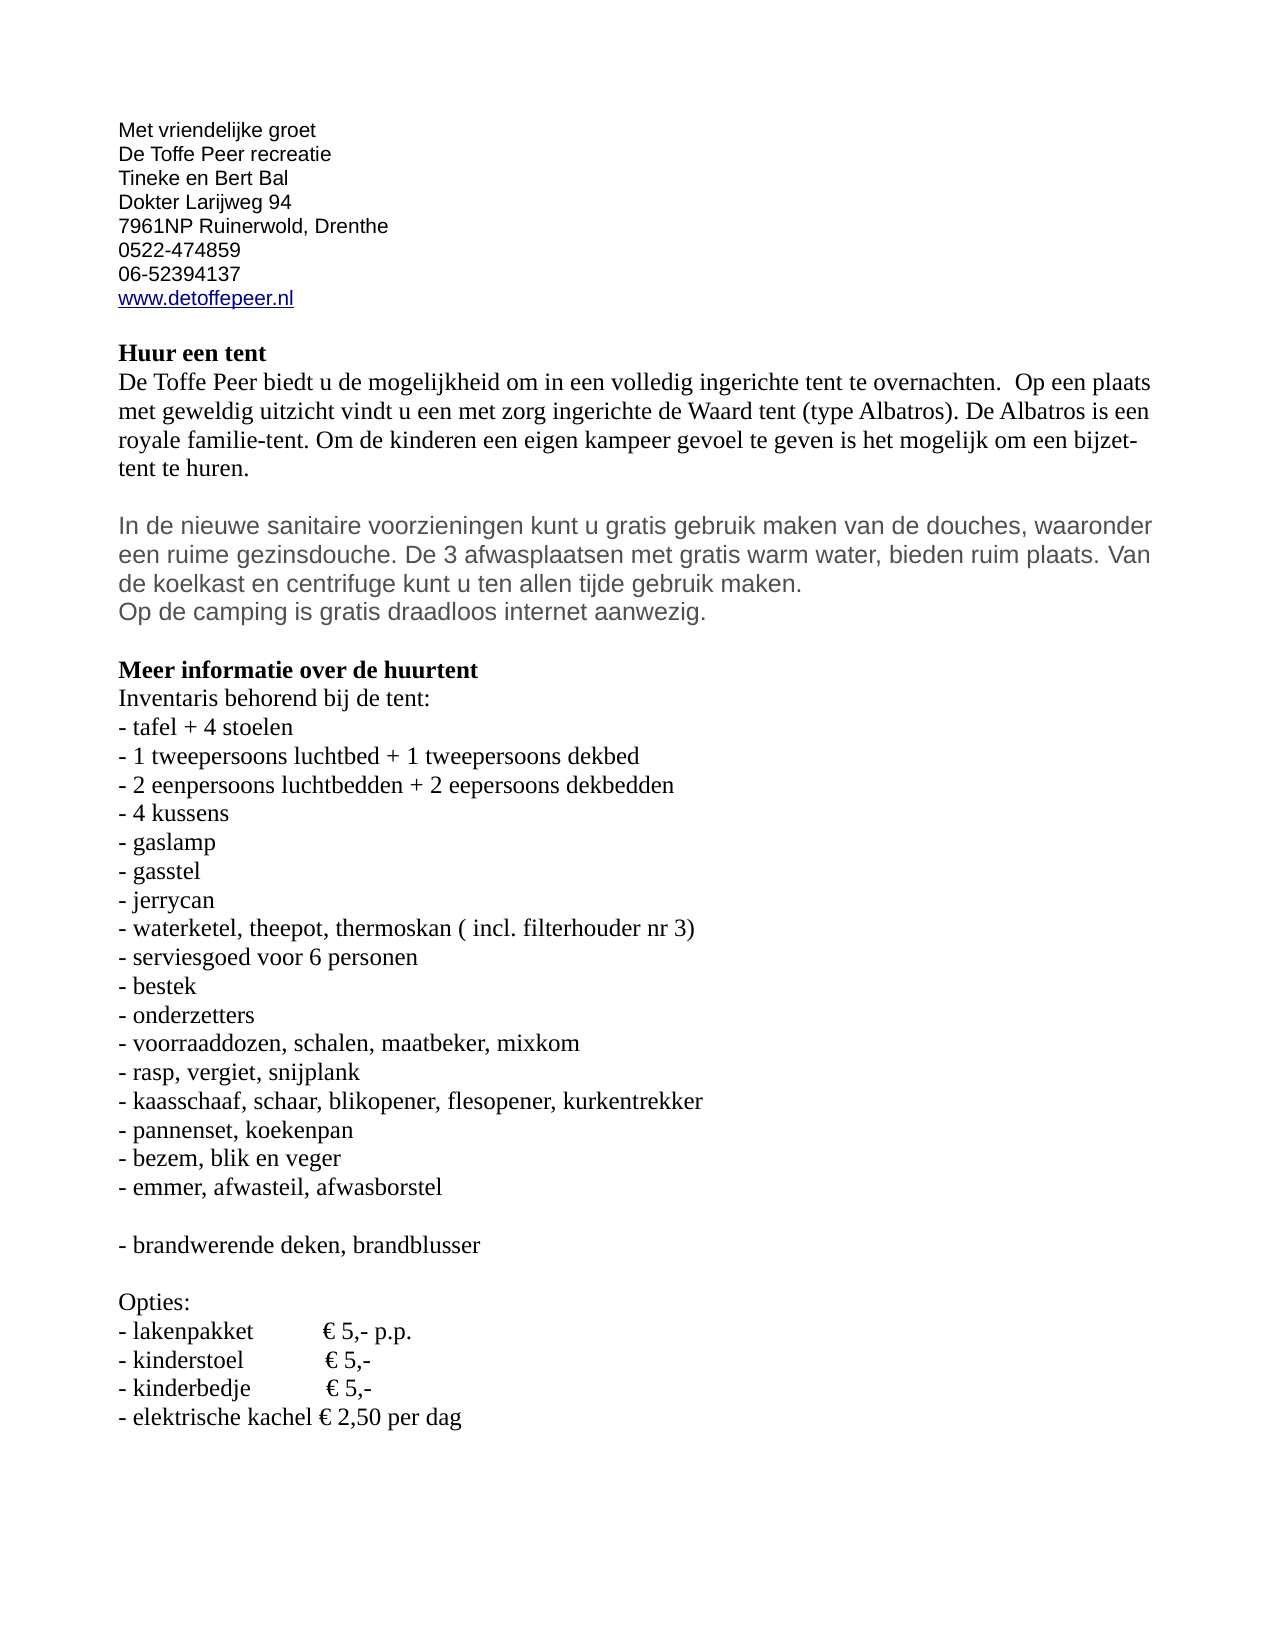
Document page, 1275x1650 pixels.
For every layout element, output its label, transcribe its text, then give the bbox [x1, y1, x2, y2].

text - gasstel [118, 856, 1157, 885]
text De Toffe Peer biedt u de mogelijkheid om in een volledig ingerichte tent te overnachten. Op een plaats met geweldig uitzicht vindt u een met zorg ingerichte de Waard tent (type Albatros). De Albatros is een royale familie-tent. Om de kinderen een eigen kampeer gevoel te geven is het mogelijk om een bijzet-tent te huren. [118, 367, 1157, 482]
text - 2 eenpersoons luchtbedden + 2 eepersoons dekbedden [118, 770, 1157, 798]
text - kaasschaaf, schaar, blikopener, flesopener, kurkentrekker [118, 1086, 1157, 1115]
text - brandwerende deken, brandblusser [118, 1230, 1157, 1258]
text Met vriendelijke groet [118, 118, 1157, 142]
text - 1 tweepersoons luchtbed + 1 tweepersoons dekbed [118, 741, 1157, 770]
text - jerrycan [118, 885, 1157, 913]
text - 4 kussens [118, 798, 1157, 827]
text In de nieuwe sanitaire voorzieningen kunt u gratis gebruik maken van de douches, waaronder een ruime gezinsdouche. De 3 afwasplaatsen met gratis warm water, bieden ruim plaats. Van de koelkast en centrifuge kunt u ten allen tijde gebruik maken. [118, 511, 1157, 597]
text Op de camping is gratis draadloos internet aanwezig. [118, 597, 1157, 626]
text - onderzetters [118, 1000, 1157, 1028]
text - bestek [118, 971, 1157, 1000]
text - rasp, vergiet, snijplank [118, 1057, 1157, 1086]
text - gaslamp [118, 827, 1157, 856]
text - lakenpakket € 5,- p.p. [118, 1316, 1157, 1345]
text Meer informatie over de huurtent [118, 655, 1157, 683]
text - pannenset, koekenpan [118, 1115, 1157, 1143]
text - waterketel, theepot, thermoskan ( incl. filterhouder nr 3) [118, 913, 1157, 942]
text - kinderbedje € 5,- [118, 1373, 1157, 1402]
text - tafel + 4 stoelen [118, 712, 1157, 741]
text - kinderstoel € 5,- [118, 1345, 1157, 1373]
text - emmer, afwasteil, afwasborstel [118, 1172, 1157, 1201]
text - bezem, blik en veger [118, 1143, 1157, 1172]
text - serviesgoed voor 6 personen [118, 942, 1157, 971]
text Inventaris behorend bij de tent: [118, 683, 1157, 712]
text Opties: [118, 1287, 1157, 1316]
text - voorraaddozen, schalen, maatbeker, mixkom [118, 1028, 1157, 1057]
text De Toffe Peer recreatie Tineke en Bert Bal Dokter Larijweg 94 7961NP Ruinerwold, Drenthe 0522-474859 06-52394137 www.detoffepeer.nl [118, 142, 1157, 310]
text - elektrische kachel € 2,50 per dag [118, 1402, 1157, 1431]
text Huur een tent [118, 338, 1157, 367]
